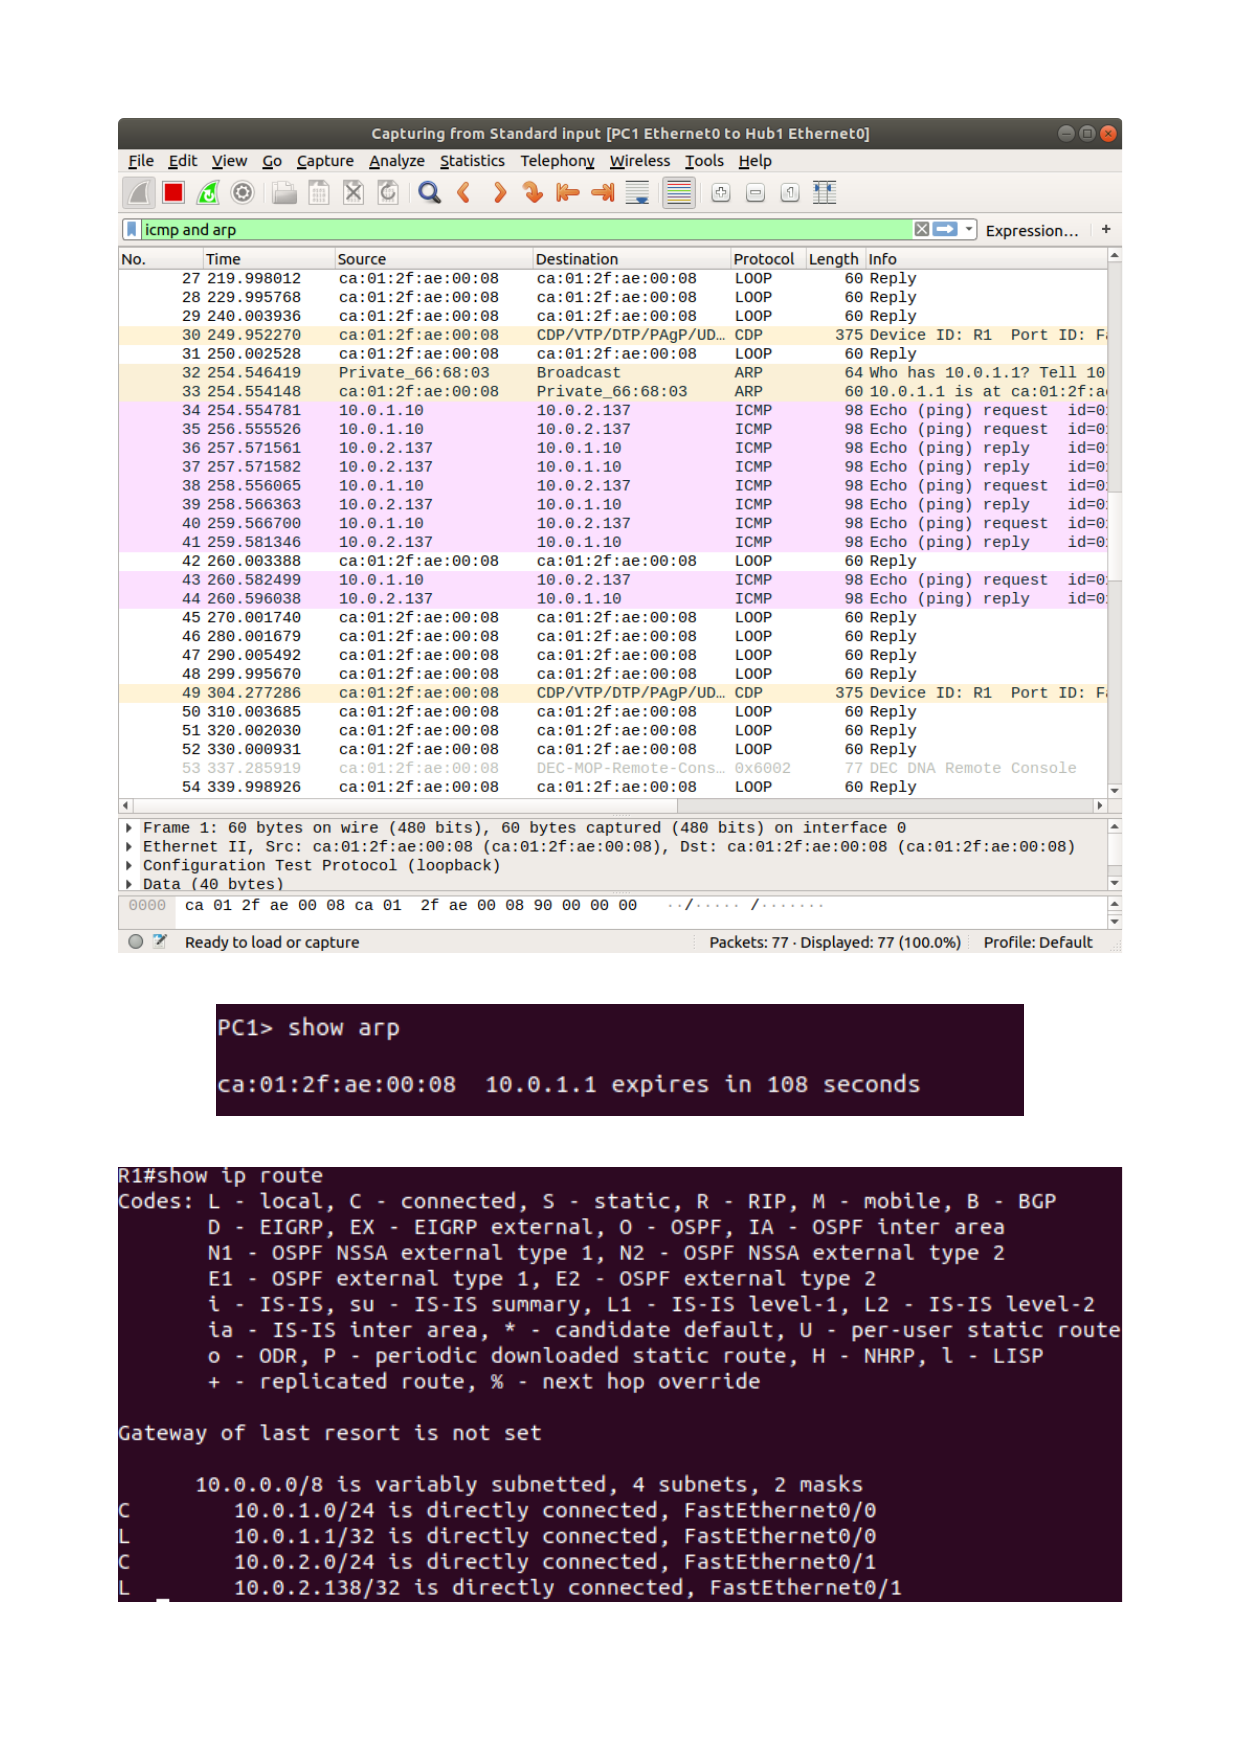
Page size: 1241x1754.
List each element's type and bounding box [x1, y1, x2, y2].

picture [118, 118, 1123, 953]
picture [118, 1167, 1123, 1602]
picture [216, 1004, 1024, 1116]
